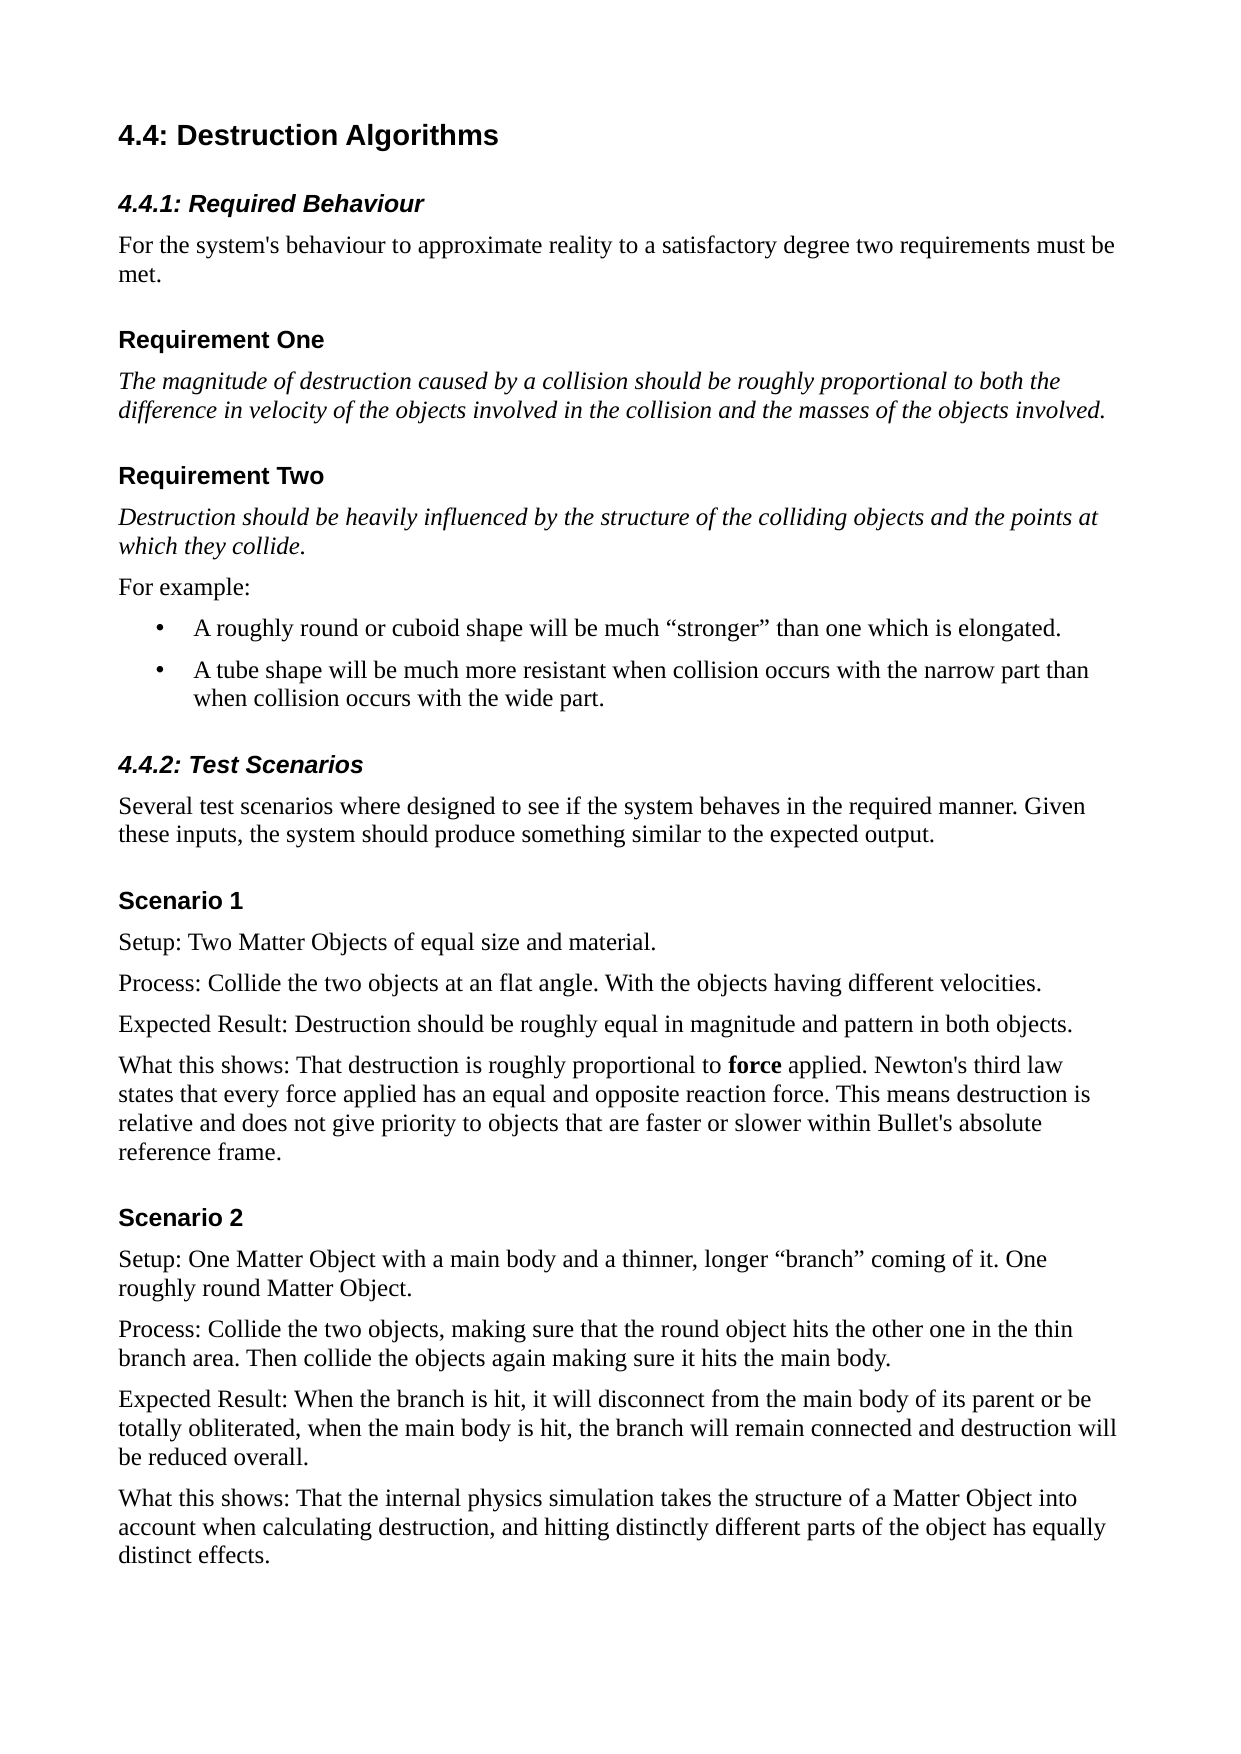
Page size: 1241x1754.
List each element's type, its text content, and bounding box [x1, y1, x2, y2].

text Process: Collide the two objects, making sure that the round object hits the other one in the thin branch area. Then collide the objects again making sure it hits the main body. [118, 1314, 1122, 1372]
text What this shows: That destruction is roughly proportional to force applied. Newton's third law states that every force applied has an equal and opposite reaction force. This means destruction is relative and does not give priority to objects that are faster or slower within Bullet's absolute reference frame. [118, 1051, 1122, 1166]
text For example: [118, 572, 1122, 601]
text Expected Result: Destruction should be roughly equal in magnitude and pattern in both objects. [118, 1009, 1122, 1038]
subtitle Scenario 2 [118, 1203, 1122, 1232]
subtitle 4.4.1: Required Behaviour [118, 189, 1122, 218]
text Several test scenarios where designed to see if the system behaves in the required manner. Given these inputs, the system should produce something similar to the expected output. [118, 791, 1122, 848]
text Expected Result: When the branch is hit, it will disconnect from the main body of its parent or be totally obliterated, when the main body is hit, the branch will remain connected and destruction will be reduced overall. [118, 1384, 1122, 1470]
text Setup: Two Matter Objects of equal size and material. [118, 927, 1122, 956]
text Process: Collide the two objects at an flat angle. With the objects having different velocities. [118, 968, 1122, 997]
subtitle Requirement Two [118, 461, 1122, 490]
text The magnitude of destruction caused by a collision should be roughly proportional to both the difference in velocity of the objects involved in the collision and the masses of the objects involved. [118, 366, 1122, 424]
text For the system's behaviour to approximate reality to a satisfactory degree two requirements must be met. [118, 230, 1122, 288]
subtitle Requirement One [118, 325, 1122, 354]
text Setup: One Matter Object with a main body and a thinner, longer “branch” coming of it. One roughly round Matter Object. [118, 1244, 1122, 1302]
subtitle 4.4.2: Test Scenarios [118, 750, 1122, 778]
list A roughly round or cuboid shape will be much “stronger” than one which is elongated. [156, 613, 1122, 642]
list A tube shape will be much more resistant when collision occurs with the narrow part than when collision occurs with the wide part. [156, 655, 1122, 712]
text Destruction should be heavily influenced by the structure of the colliding objects and the points at which they collide. [118, 502, 1122, 560]
subtitle Scenario 1 [118, 886, 1122, 914]
text What this shows: That the internal physics simulation takes the structure of a Matter Object into account when calculating destruction, and hitting distinctly different parts of the object has equally distinct effects. [118, 1483, 1122, 1569]
subtitle 4.4: Destruction Algorithms [118, 118, 1122, 152]
